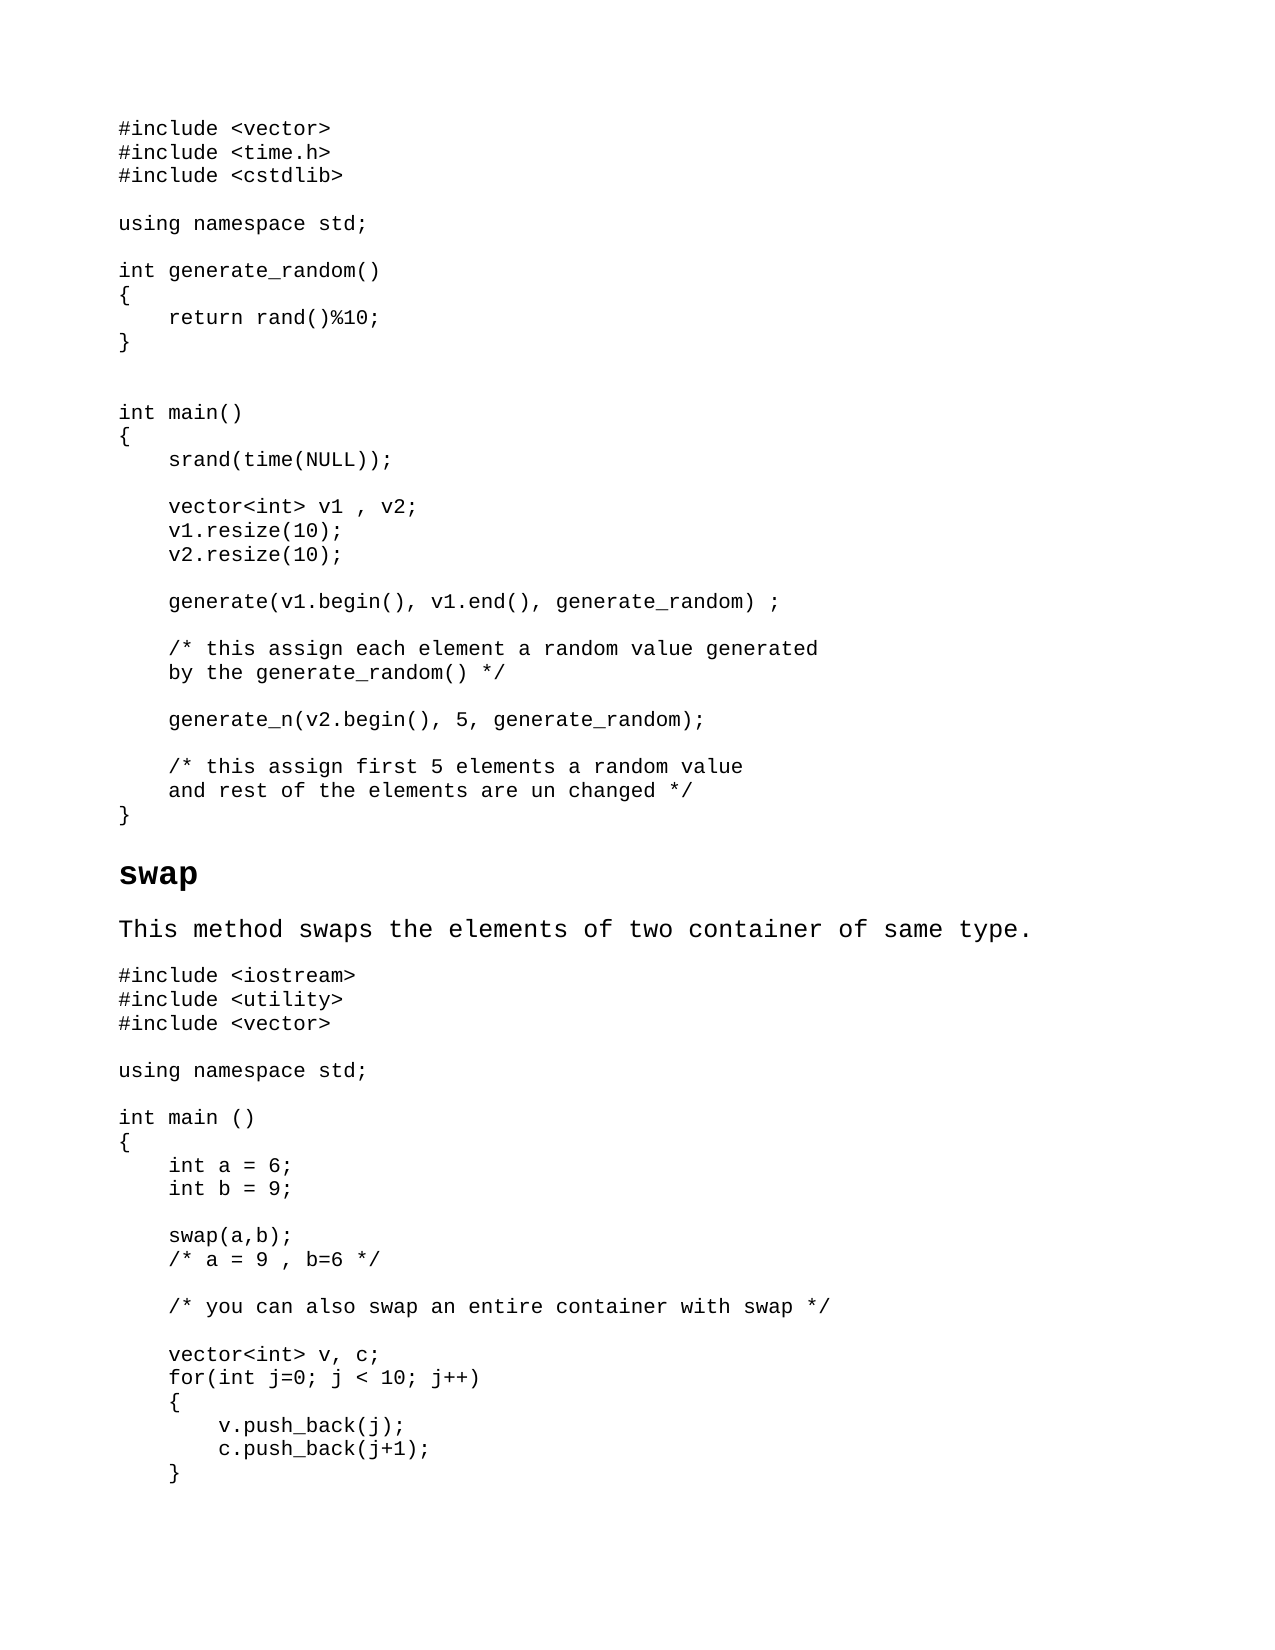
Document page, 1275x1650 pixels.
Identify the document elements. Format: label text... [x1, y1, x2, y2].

text v1.resize(10); [118, 520, 1157, 544]
text v2.resize(10); [118, 544, 1157, 567]
text { [118, 1131, 1157, 1154]
text by the generate_random() */ [118, 662, 1157, 686]
text } [118, 331, 1157, 354]
text generate(v1.begin(), v1.end(), generate_random) ; [118, 591, 1157, 615]
text srand(time(NULL)); [118, 449, 1157, 473]
text swap(a,b); [118, 1226, 1157, 1249]
text /* you can also swap an entire container with swap */ [118, 1296, 1157, 1320]
text int main() [118, 402, 1157, 426]
text int a = 6; [118, 1154, 1157, 1178]
text using namespace std; [118, 213, 1157, 236]
text for(int j=0; j < 10; j++) [118, 1367, 1157, 1391]
text } [118, 804, 1157, 827]
text { [118, 1391, 1157, 1415]
text vector<int> v, c; [118, 1344, 1157, 1367]
text #include <vector> [118, 1013, 1157, 1036]
text /* a = 9 , b=6 */ [118, 1249, 1157, 1273]
text This method swaps the elements of two container of same type. [118, 917, 1157, 945]
text /* this assign first 5 elements a random value [118, 757, 1157, 780]
text /* this assign each element a random value generated [118, 638, 1157, 662]
text int b = 9; [118, 1178, 1157, 1202]
text { [118, 426, 1157, 449]
text } [118, 1462, 1157, 1486]
text #include <iostream> [118, 965, 1157, 989]
text #include <utility> [118, 989, 1157, 1013]
text using namespace std; [118, 1060, 1157, 1084]
text int generate_random() [118, 260, 1157, 284]
text #include <time.h> [118, 142, 1157, 165]
text swap [118, 857, 1157, 895]
text { [118, 284, 1157, 307]
text and rest of the elements are un changed */ [118, 780, 1157, 804]
text generate_n(v2.begin(), 5, generate_random); [118, 709, 1157, 733]
text vector<int> v1 , v2; [118, 496, 1157, 520]
text return rand()%10; [118, 307, 1157, 331]
text #include <cstdlib> [118, 165, 1157, 189]
text v.push_back(j); [118, 1415, 1157, 1438]
text c.push_back(j+1); [118, 1438, 1157, 1462]
text int main () [118, 1107, 1157, 1131]
text #include <vector> [118, 118, 1157, 142]
